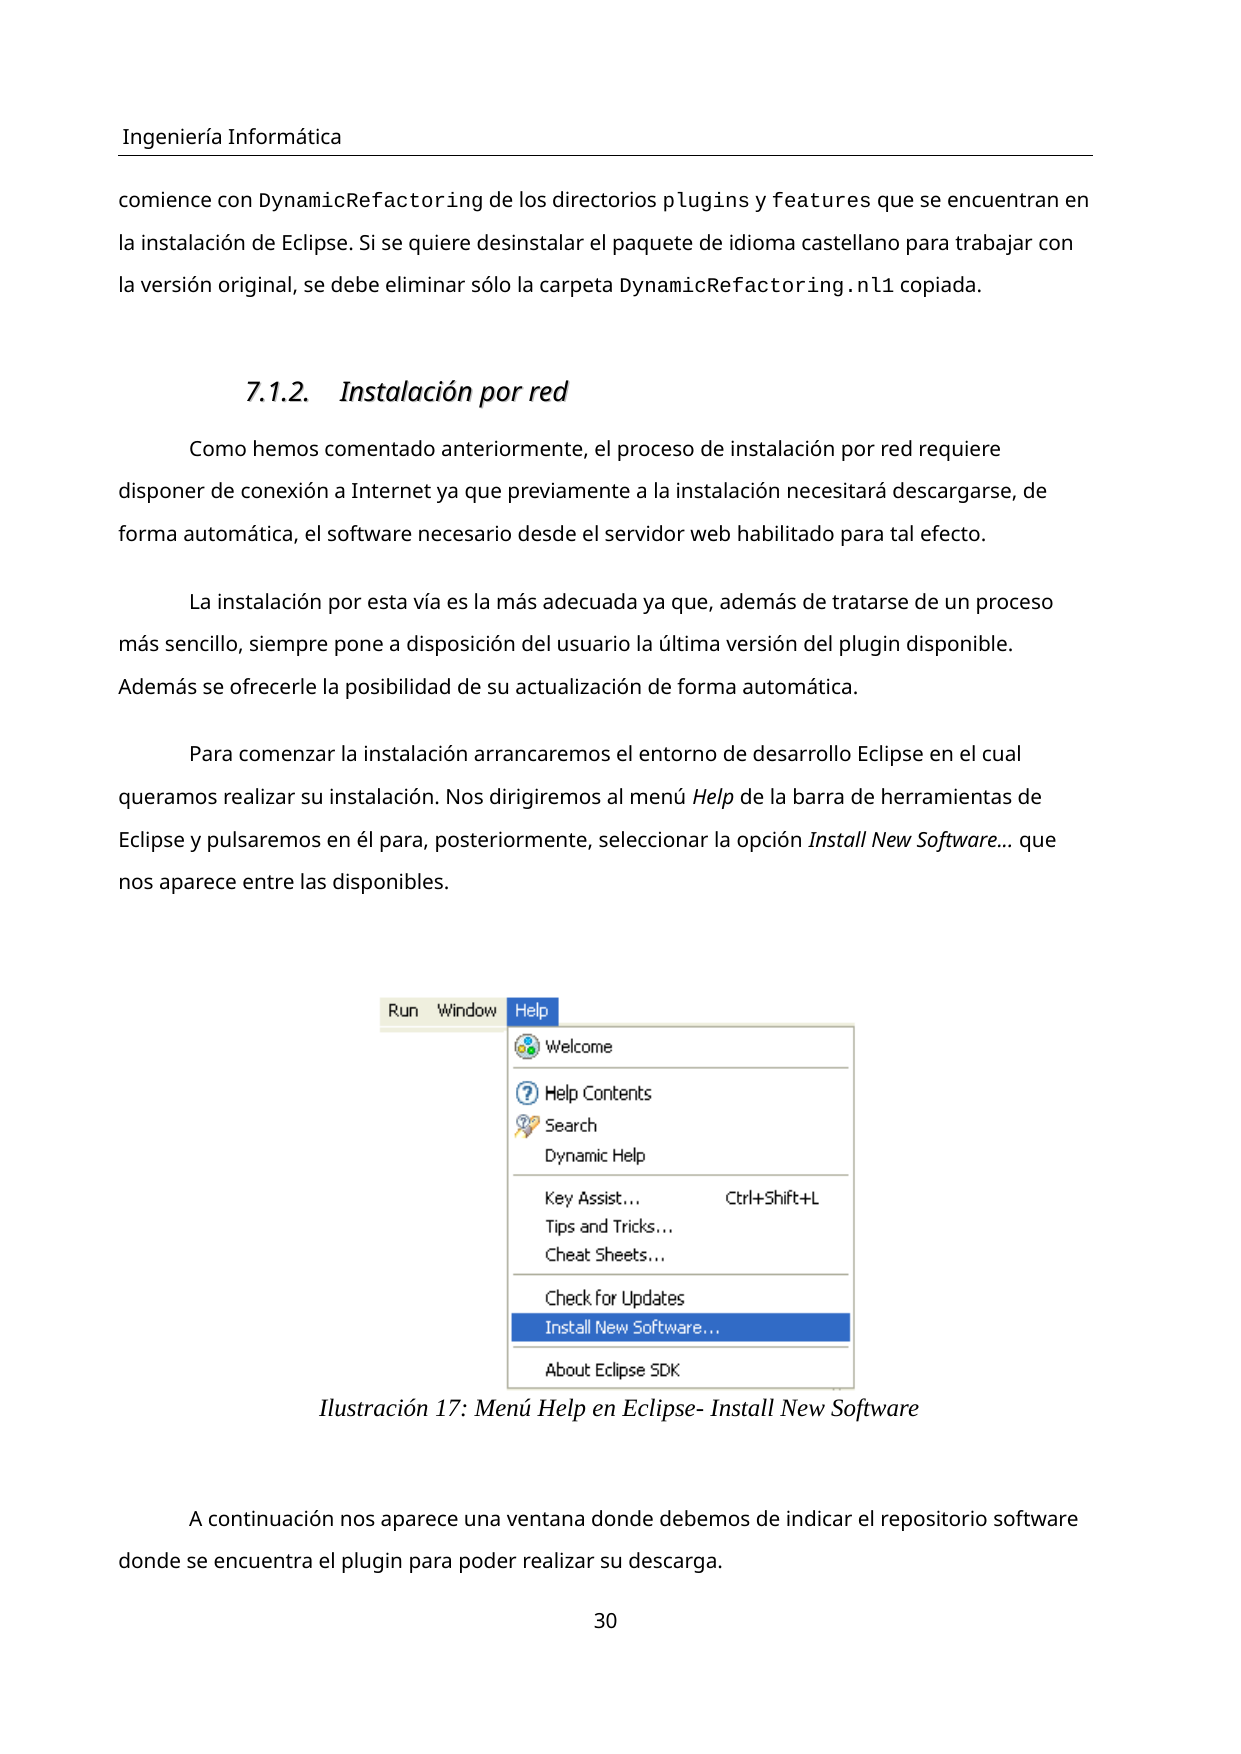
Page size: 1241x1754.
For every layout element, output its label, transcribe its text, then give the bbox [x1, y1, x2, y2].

text Como hemos comentado anteriormente, el proceso de instalación por red requiere disponer de conexión a Internet ya que previamente a la instalación necesitará descargarse, de forma automática, el software necesario desde el servidor web habilitado para tal efecto. [118, 434, 1093, 548]
text Ilustración 17: Menú Help en Eclipse- Install New Software [308, 1003, 932, 1422]
text A continuación nos aparece una ventana donde debemos de indicar el repositorio software donde se encuentra el plugin para poder realizar su descarga. [118, 1504, 1093, 1575]
text La instalación por esta vía es la más adecuada ya que, además de tratarse de un proceso más sencillo, siempre pone a disposición del usuario la última versión del plugin disponible. Además se ofrecerle la posibilidad de su actualización de forma automática. [118, 587, 1093, 700]
text Para comenzar la instalación arrancaremos el entorno de desarrollo Eclipse en el cual queramos realizar su instalación. Nos dirigiremos al menú Help de la barra de herramientas de Eclipse y pulsaremos en él para, posteriormente, seleccionar la opción Install New Software... que nos aparece entre las disponibles. [118, 739, 1093, 896]
subtitle Instalación por red [310, 372, 1093, 409]
text comience con DynamicRefactoring de los directorios plugins y features que se encuentran en la instalación de Eclipse. Si se quiere desinstalar el paquete de idioma castellano para trabajar con la versión original, se debe eliminar sólo la carpeta DynamicRefactoring.nl1 copiada. [118, 185, 1093, 299]
